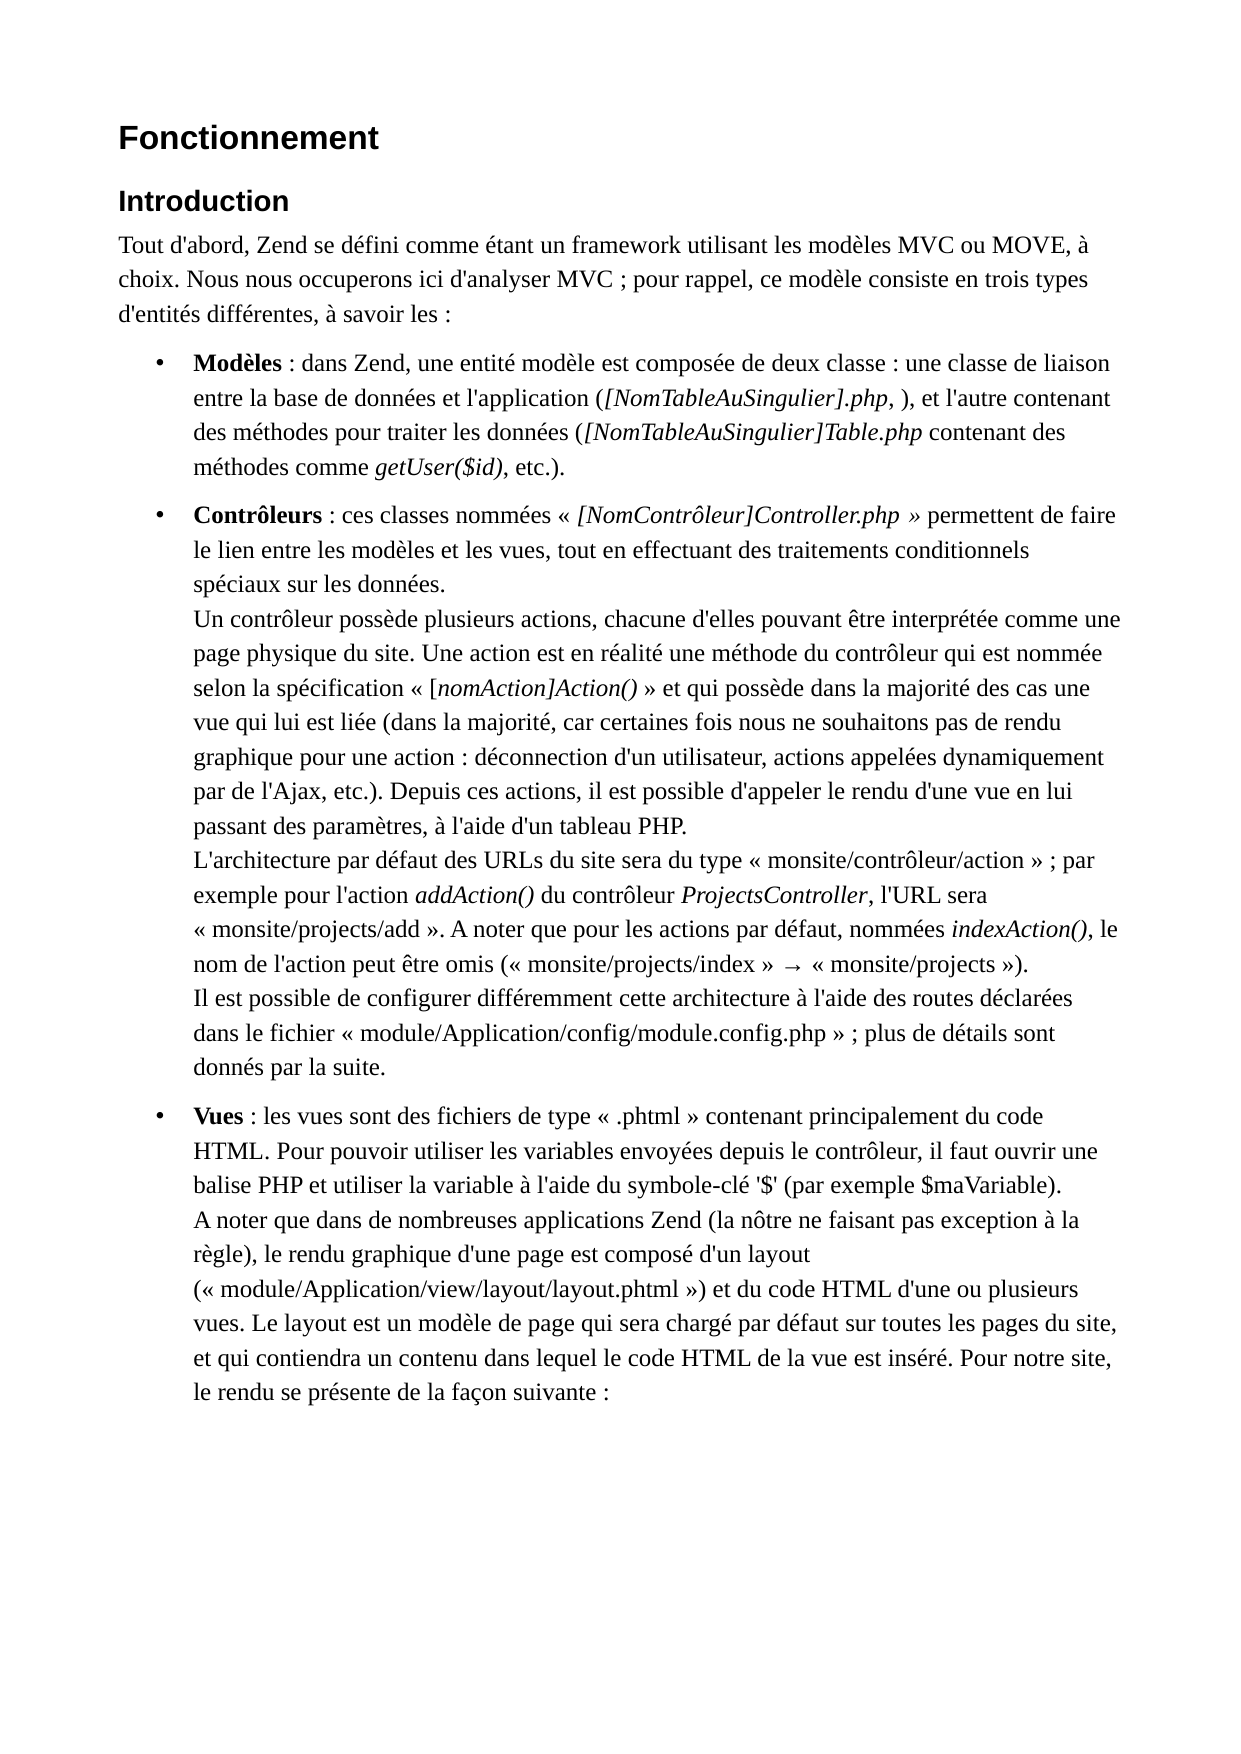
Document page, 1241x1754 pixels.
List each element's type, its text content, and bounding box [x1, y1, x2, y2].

subtitle Introduction [118, 184, 1122, 218]
list Contrôleurs : ces classes nommées « [NomContrôleur]Controller.php » permettent de faire le lien entre les modèles et les vues, tout en effectuant des traitements conditionnels spéciaux sur les données. Un contrôleur possède plusieurs actions, chacune d'elles pouvant être interprétée comme une page physique du site. Une action est en réalité une méthode du contrôleur qui est nommée selon la spécification « [nomAction]Action() » et qui possède dans la majorité des cas une vue qui lui est liée (dans la majorité, car certaines fois nous ne souhaitons pas de rendu graphique pour une action : déconnection d'un utilisateur, actions appelées dynamiquement par de l'Ajax, etc.). Depuis ces actions, il est possible d'appeler le rendu d'une vue en lui passant des paramètres, à l'aide d'un tableau PHP. L'architecture par défaut des URLs du site sera du type « monsite/contrôleur/action » ; par exemple pour l'action addAction() du contrôleur ProjectsController, l'URL sera « monsite/projects/add ». A noter que pour les actions par défaut, nommées indexAction(), le nom de l'action peut être omis (« monsite/projects/index » → « monsite/projects »). Il est possible de configurer différemment cette architecture à l'aide des routes déclarées dans le fichier « module/Application/config/module.config.php » ; plus de détails sont donnés par la suite. [156, 501, 1122, 1081]
text Tout d'abord, Zend se défini comme étant un framework utilisant les modèles MVC ou MOVE, à choix. Nous nous occuperons ici d'analyser MVC ; pour rappel, ce modèle consiste en trois types d'entités différentes, à savoir les : [118, 230, 1122, 328]
subtitle Fonctionnement [118, 118, 1122, 157]
list Modèles : dans Zend, une entité modèle est composée de deux classe : une classe de liaison entre la base de données et l'application ([NomTableAuSingulier].php, ), et l'autre contenant des méthodes pour traiter les données ([NomTableAuSingulier]Table.php contenant des méthodes comme getUser($id), etc.). [156, 348, 1122, 480]
list Vues : les vues sont des fichiers de type « .phtml » contenant principalement du code HTML. Pour pouvoir utiliser les variables envoyées depuis le contrôleur, il faut ouvrir une balise PHP et utiliser la variable à l'aide du symbole-clé '$' (par exemple $maVariable). A noter que dans de nombreuses applications Zend (la nôtre ne faisant pas exception à la règle), le rendu graphique d'une page est composé d'un layout (« module/Application/view/layout/layout.phtml ») et du code HTML d'une ou plusieurs vues. Le layout est un modèle de page qui sera chargé par défaut sur toutes les pages du site, et qui contiendra un contenu dans lequel le code HTML de la vue est inséré. Pour notre site, le rendu se présente de la façon suivante : [156, 1101, 1122, 1406]
